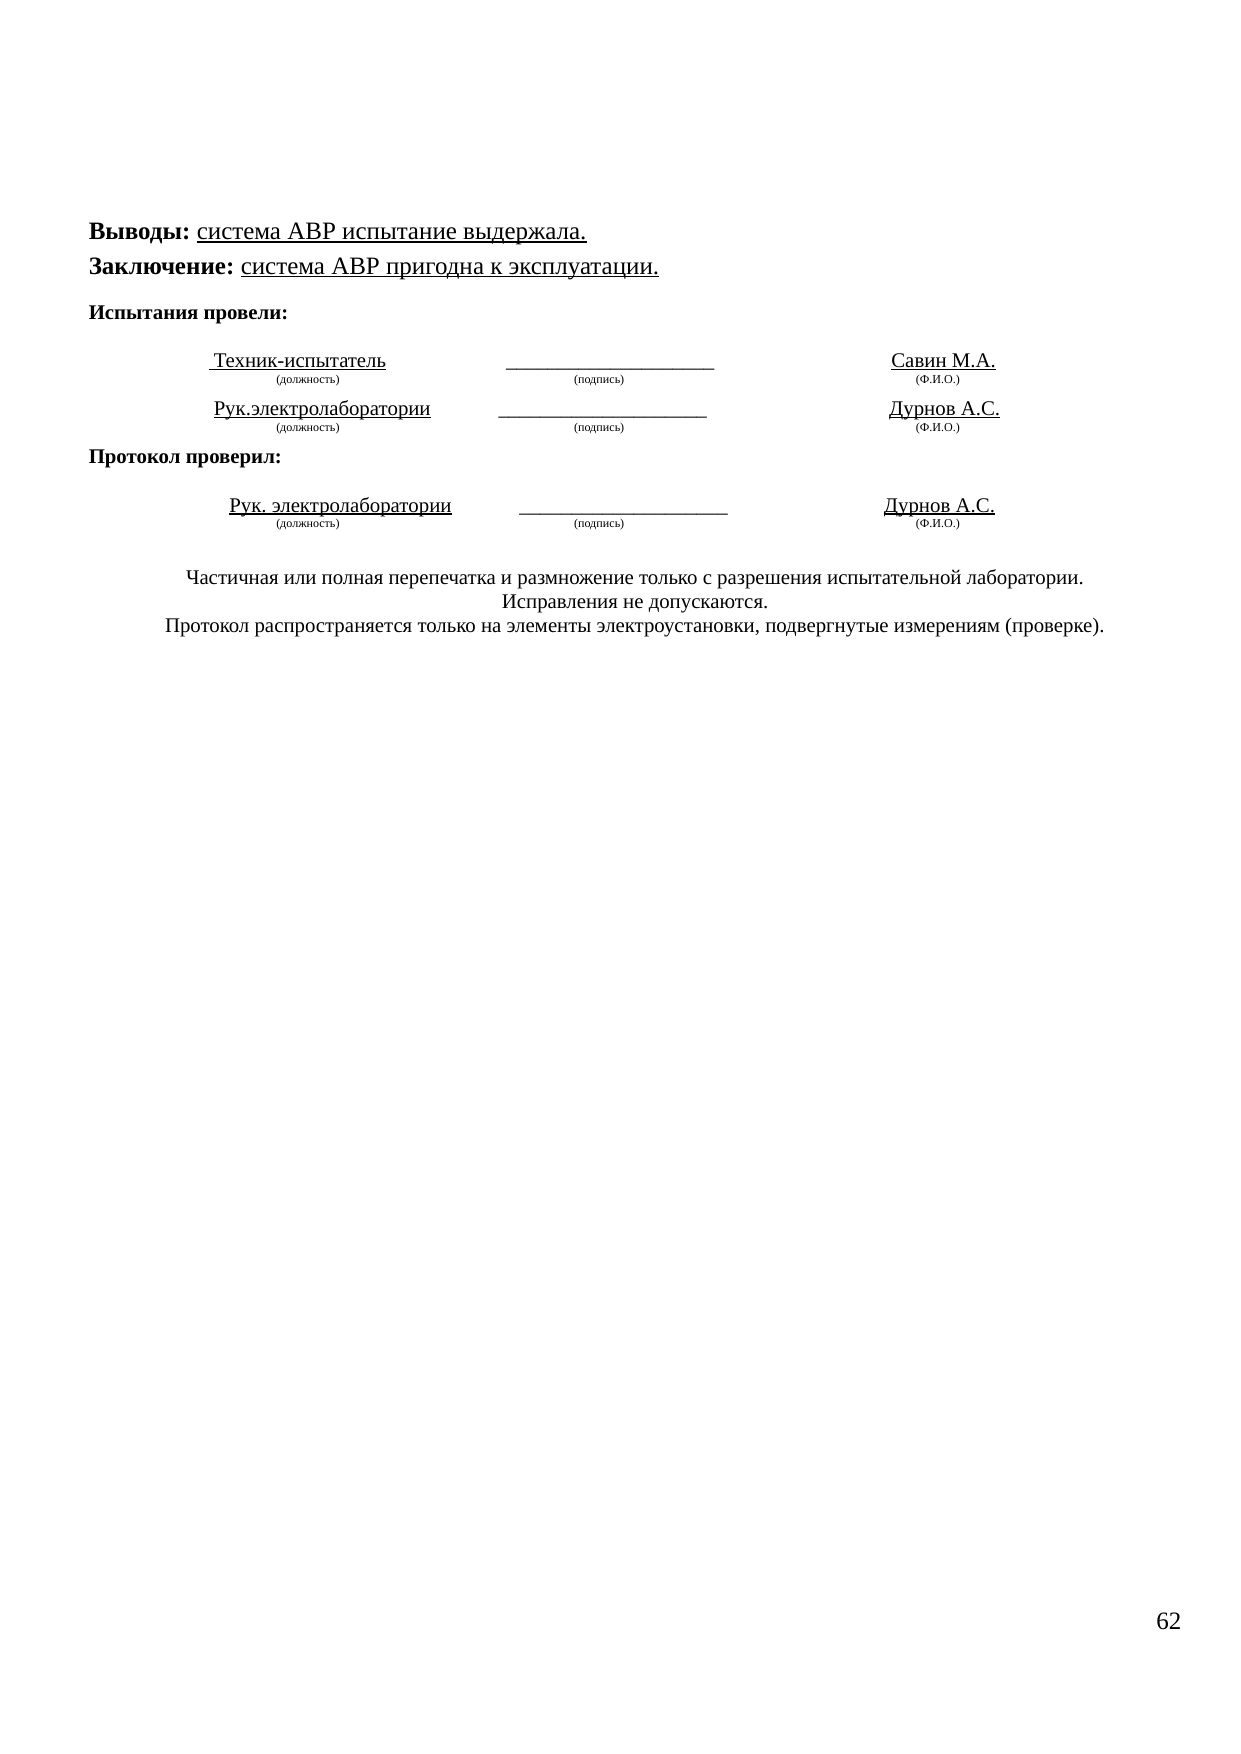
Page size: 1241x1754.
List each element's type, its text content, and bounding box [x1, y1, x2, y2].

text Заключение: система АВР пригодна к эксплуатации. [88, 251, 1181, 279]
text Испытания провели: [88, 300, 1181, 324]
text Выводы: система АВР испытание выдержала. [88, 216, 1181, 245]
text Протокол проверил: [88, 444, 1181, 468]
text Исправления не допускаются. [88, 589, 1181, 613]
text Рук. электролаборатории ____________________ Дурнов А.С. [88, 492, 1181, 517]
text Протокол распространяется только на элементы электроустановки, подвергнутые измерениям (проверке). [88, 613, 1181, 637]
text (должность) (подпись) (Ф.И.О.) [88, 372, 1181, 396]
text Рук.электролаборатории ____________________ Дурнов А.С. [88, 396, 1181, 420]
text (должность) (подпись) (Ф.И.О.) [88, 420, 1181, 444]
text (должность) (подпись) (Ф.И.О.) [88, 517, 1181, 541]
text Техник-испытатель ____________________ Савин М.А. [88, 348, 1181, 372]
text Частичная или полная перепечатка и размножение только с разрешения испытательной лаборатории. [88, 565, 1181, 589]
